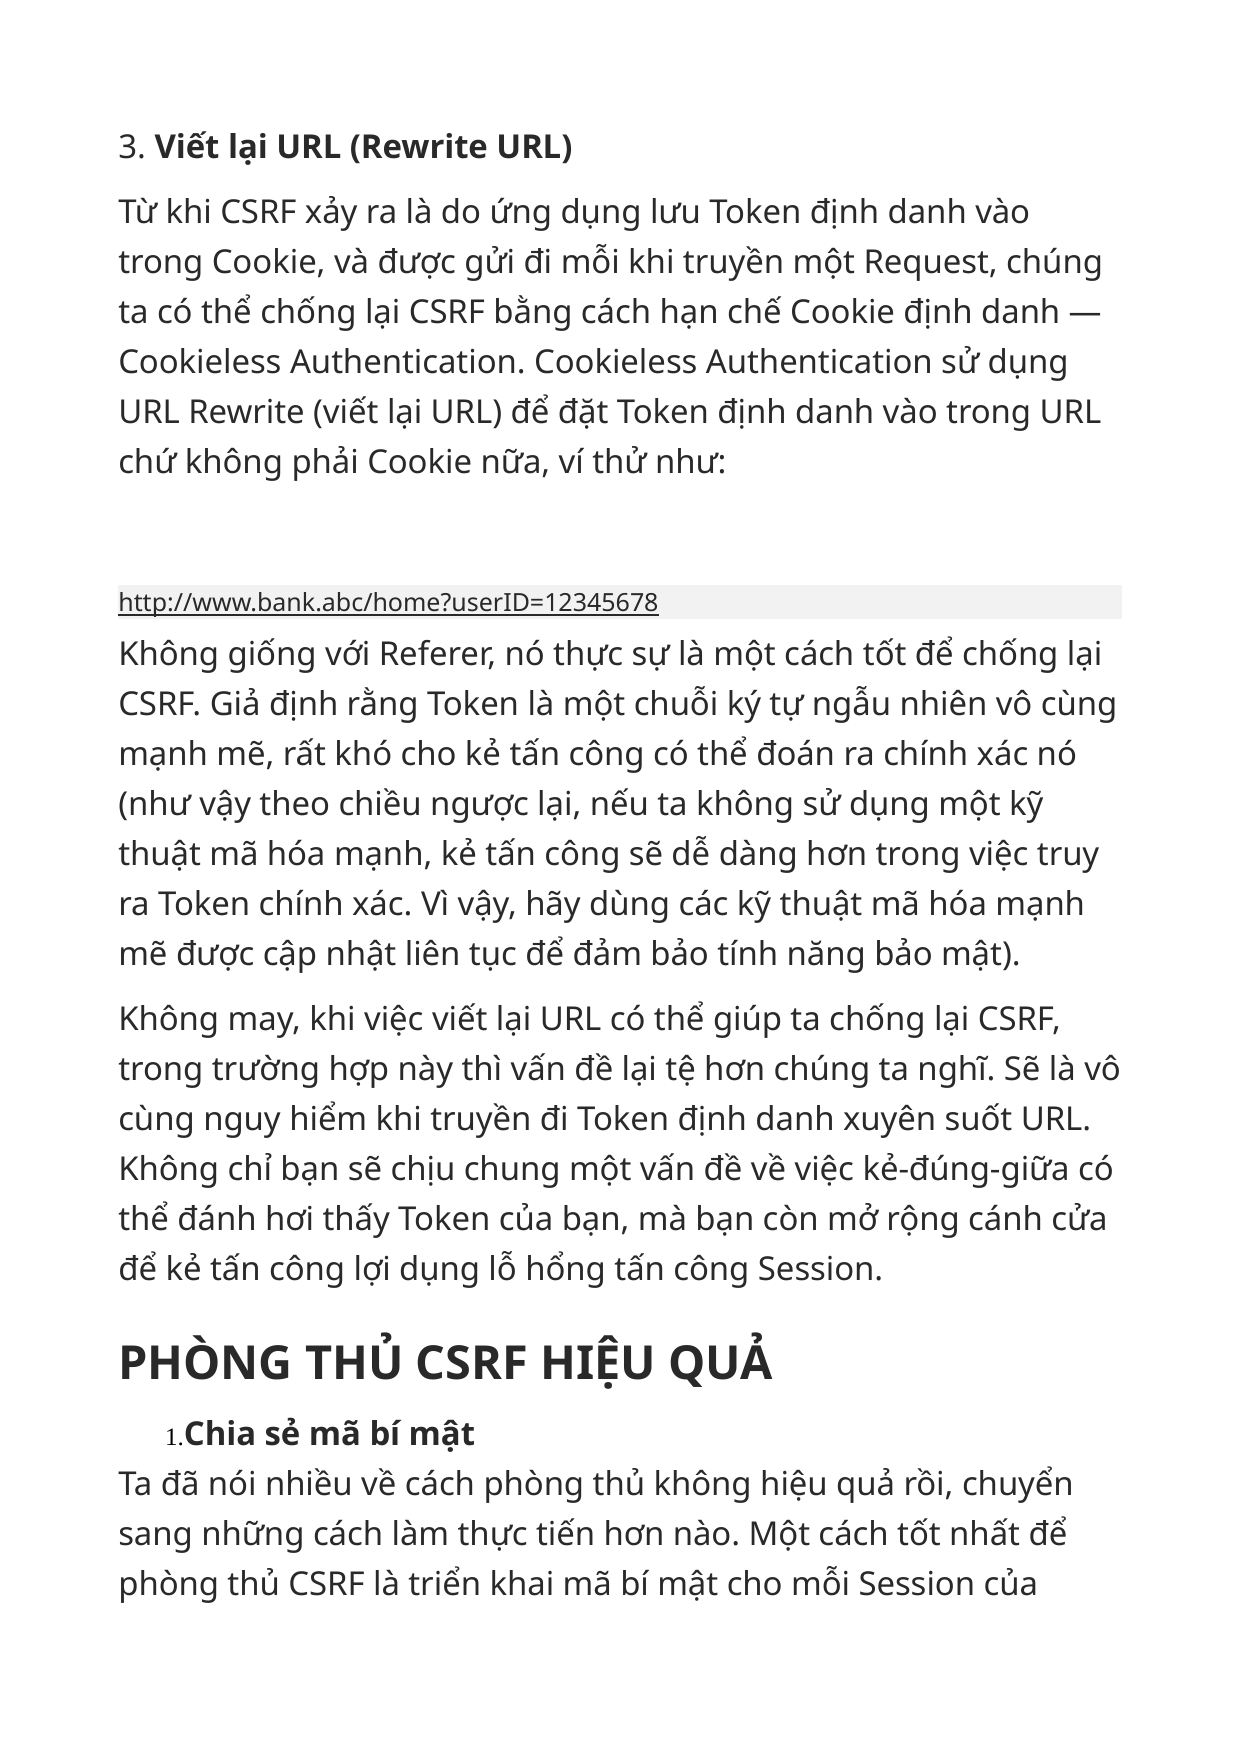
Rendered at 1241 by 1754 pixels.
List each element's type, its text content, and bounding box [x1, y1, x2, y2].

text Ta đã nói nhiều về cách phòng thủ không hiệu quả rồi, chuyển sang những cách làm thực tiến hơn nào. Một cách tốt nhất để phòng thủ CSRF là triển khai mã bí mật cho mỗi Session của [118, 1455, 1122, 1605]
text Không may, khi việc viết lại URL có thể giúp ta chống lại CSRF, trong trường hợp này thì vấn đề lại tệ hơn chúng ta nghĩ. Sẽ là vô cùng nguy hiểm khi truyền đi Token định danh xuyên suốt URL. Không chỉ bạn sẽ chịu chung một vấn đề về việc kẻ-đúng-giữa có thể đánh hơi thấy Token của bạn, mà bạn còn mở rộng cánh cửa để kẻ tấn công lợi dụng lỗ hổng tấn công Session. [118, 989, 1122, 1289]
subtitle PHÒNG THỦ CSRF HIỆU QUẢ [118, 1329, 1122, 1393]
text Từ khi CSRF xảy ra là do ứng dụng lưu Token định danh vào trong Cookie, và được gửi đi mỗi khi truyền một Request, chúng ta có thể chống lại CSRF bằng cách hạn chế Cookie định danh — Cookieless Authentication. Cookieless Authentication sử dụng URL Rewrite (viết lại URL) để đặt Token định danh vào trong URL chứ không phải Cookie nữa, ví thử như: [118, 183, 1122, 483]
list Chia sẻ mã bí mật [165, 1405, 1122, 1455]
text 3. Viết lại URL (Rewrite URL) [118, 118, 1122, 168]
text Không giống với Referer, nó thực sự là một cách tốt để chống lại CSRF. Giả định rằng Token là một chuỗi ký tự ngẫu nhiên vô cùng mạnh mẽ, rất khó cho kẻ tấn công có thể đoán ra chính xác nó (như vậy theo chiều ngược lại, nếu ta không sử dụng một kỹ thuật mã hóa mạnh, kẻ tấn công sẽ dễ dàng hơn trong việc truy ra Token chính xác. Vì vậy, hãy dùng các kỹ thuật mã hóa mạnh mẽ được cập nhật liên tục để đảm bảo tính năng bảo mật). [118, 625, 1122, 975]
text http://www.bank.abc/home?userID=12345678 [118, 585, 1122, 619]
